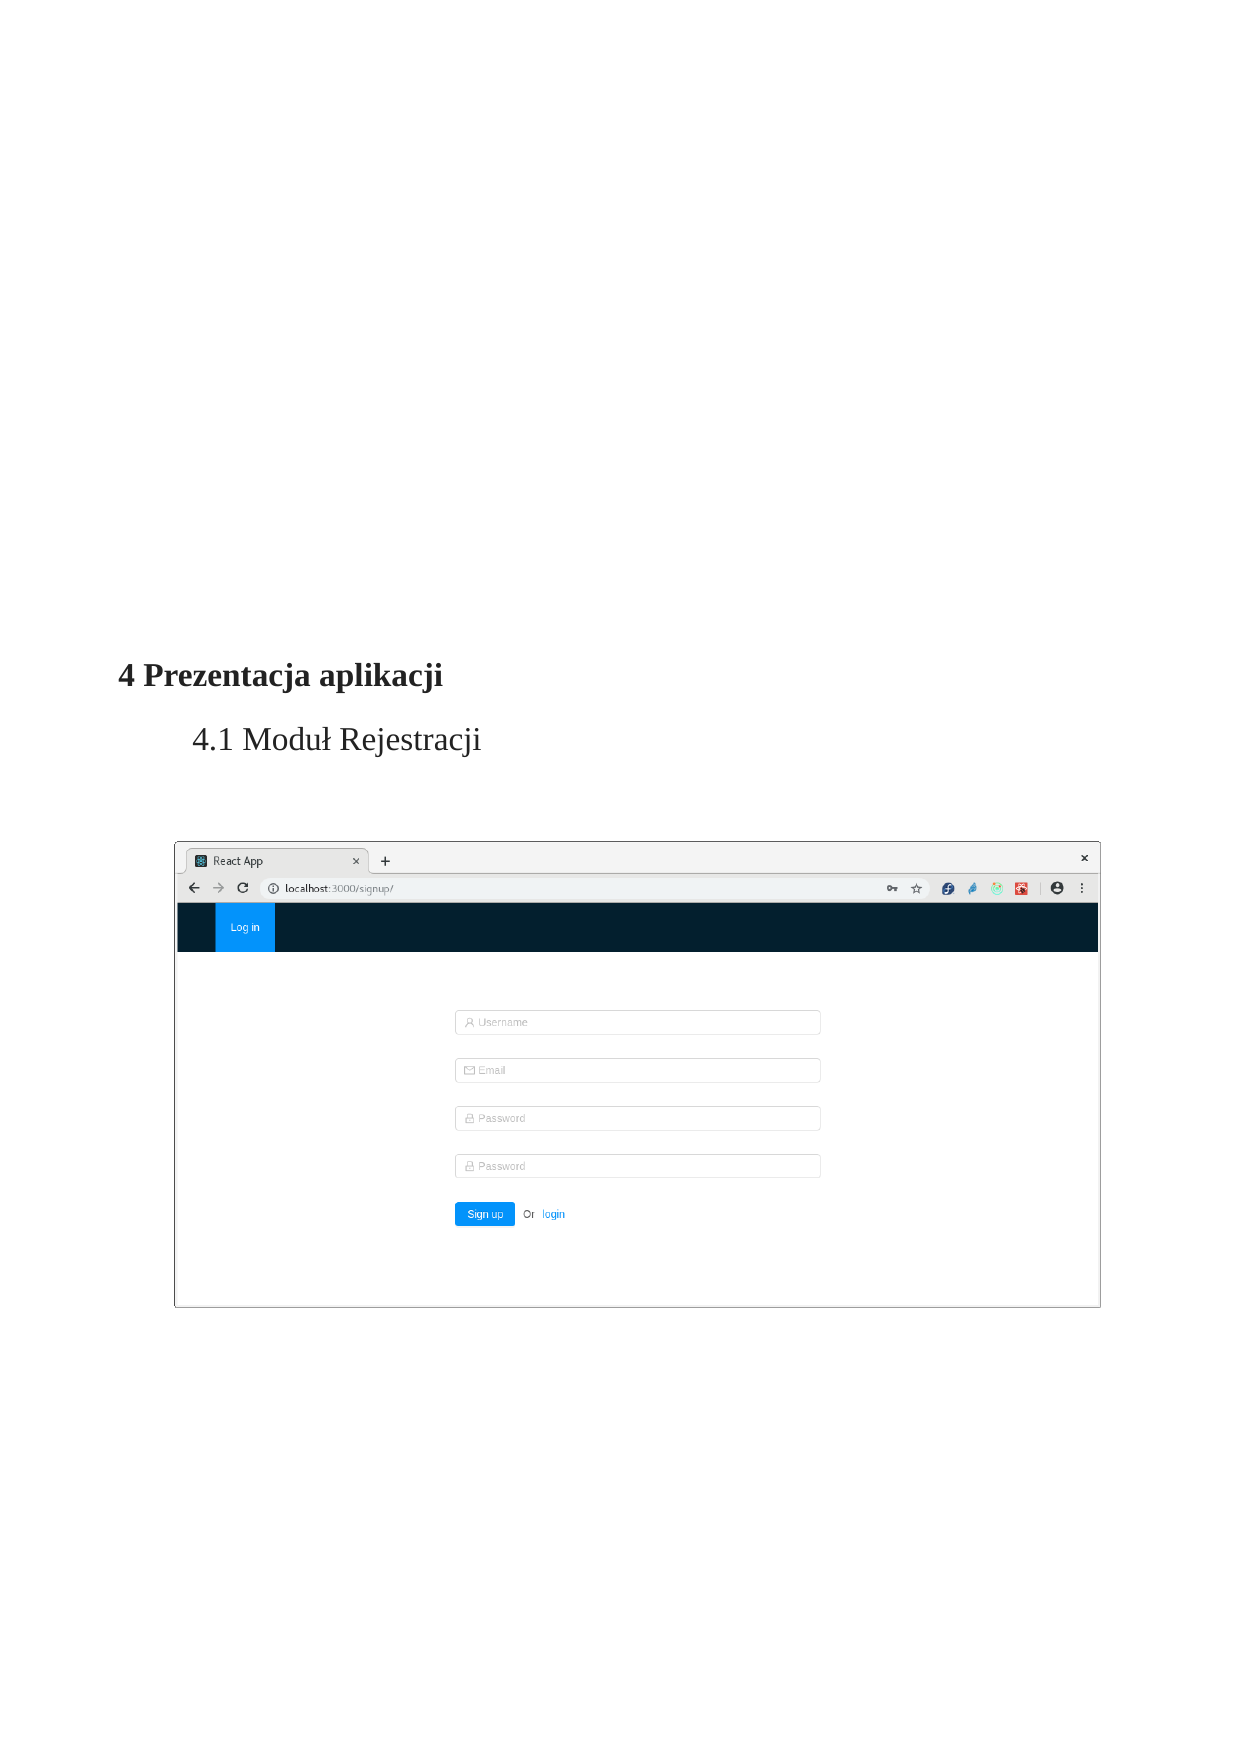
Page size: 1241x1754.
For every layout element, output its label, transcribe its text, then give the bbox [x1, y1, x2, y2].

text 4 Prezentacja aplikacji [118, 655, 1122, 693]
text 4.1 Moduł Rejestracji [118, 693, 1122, 758]
picture [174, 841, 1101, 1308]
